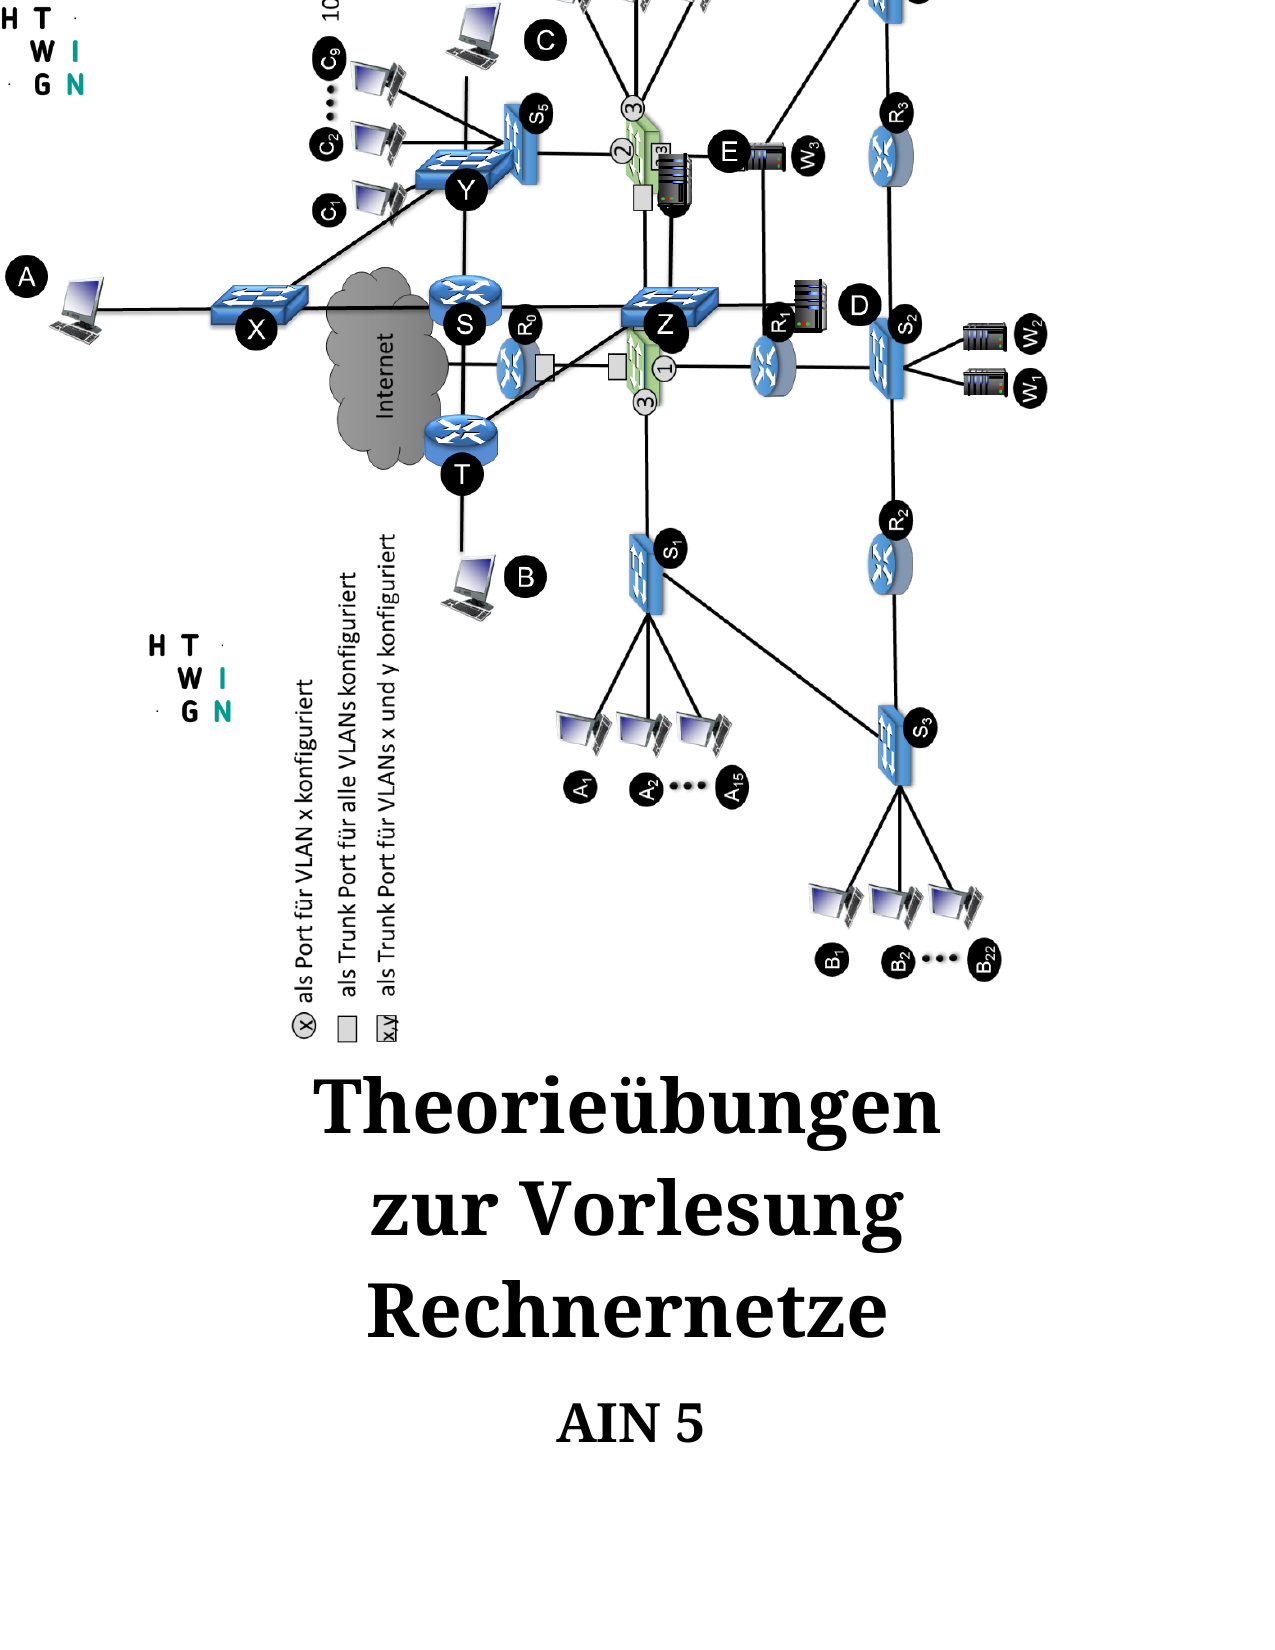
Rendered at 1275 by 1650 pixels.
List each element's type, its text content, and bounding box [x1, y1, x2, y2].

text Theorieübungen zur Vorlesung [148, 941, 1127, 1258]
text AIN 5 [148, 1385, 1127, 1458]
picture [0, 0, 1053, 1054]
text Rechnernetze [148, 1258, 1127, 1360]
